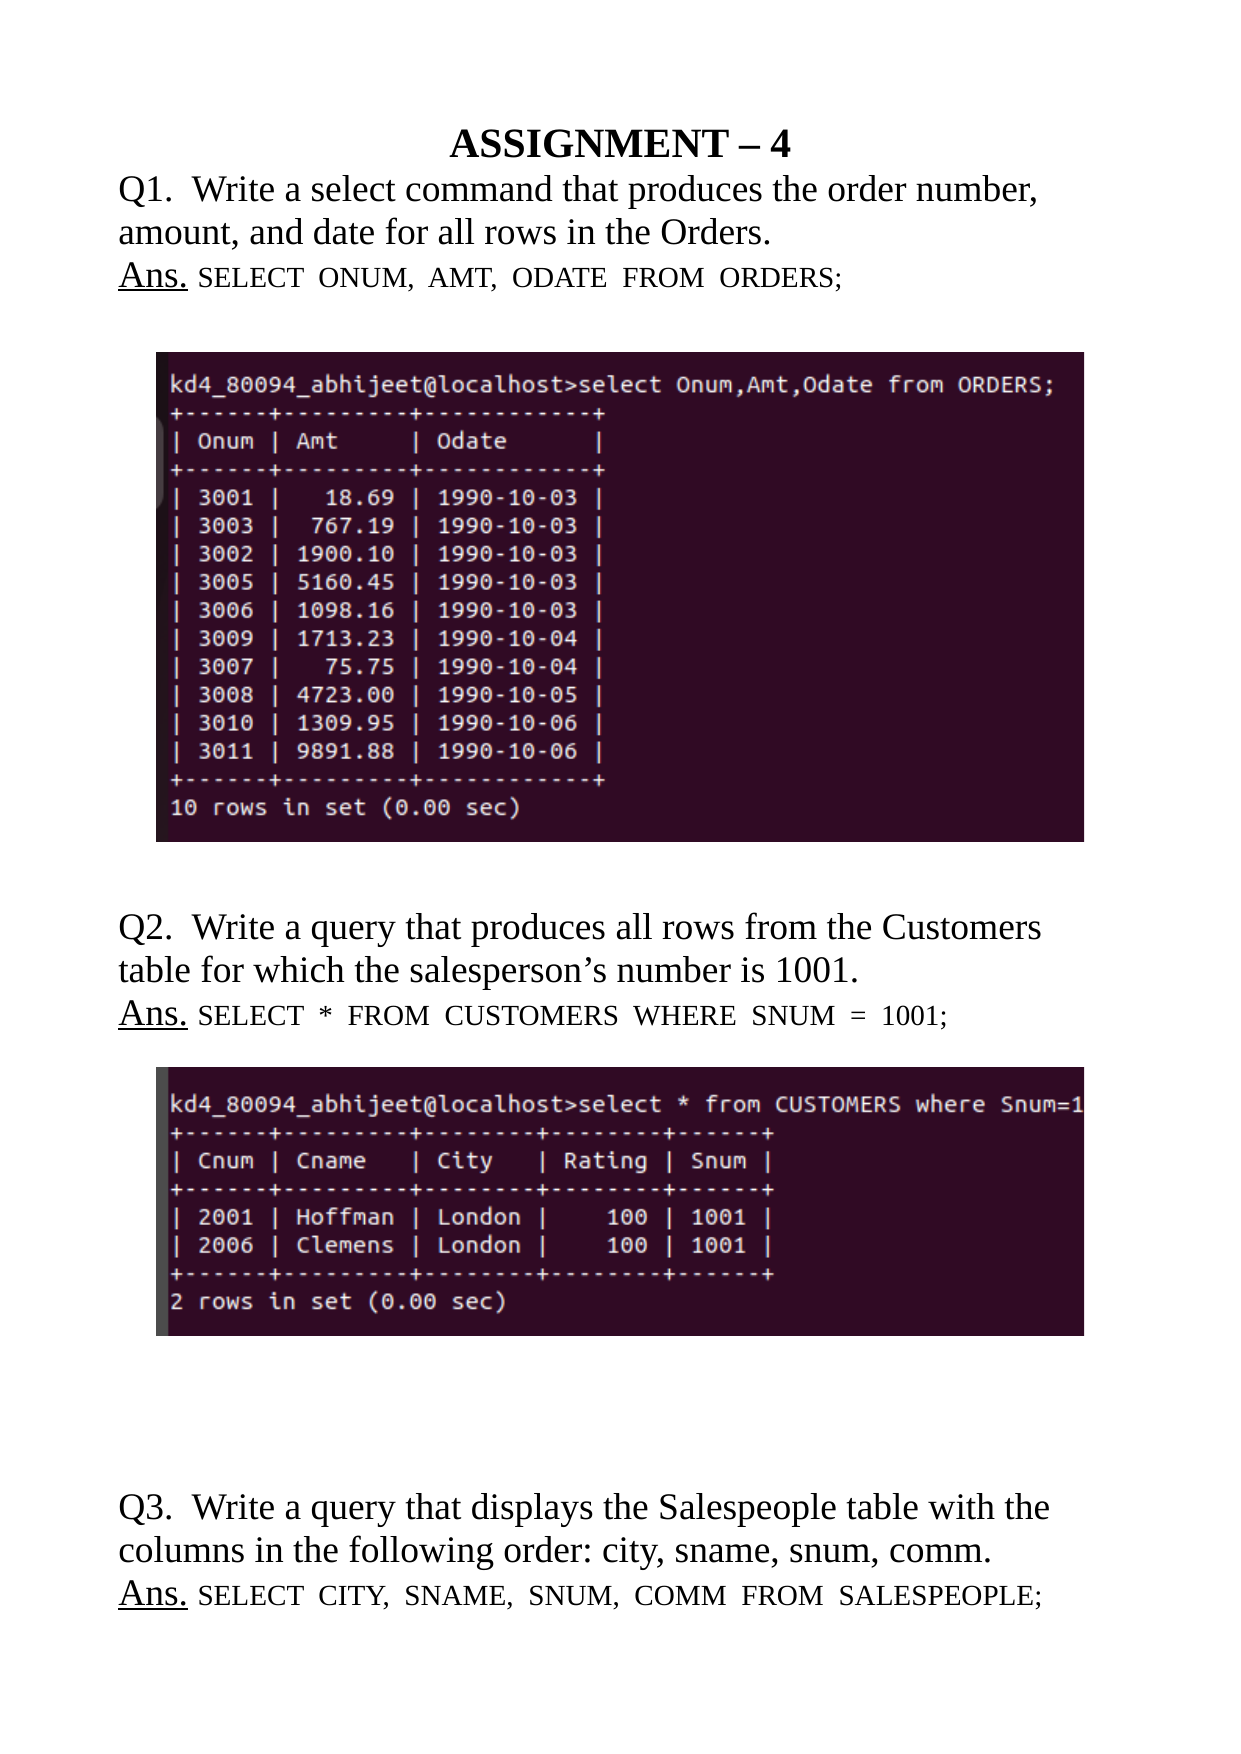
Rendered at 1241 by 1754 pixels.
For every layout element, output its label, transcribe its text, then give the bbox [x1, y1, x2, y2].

text Ans. SELECT * FROM CUSTOMERS WHERE SNUM = 1001; [118, 991, 1122, 1034]
text ASSIGNMENT – 4 [118, 118, 1122, 166]
text Q2. Write a query that produces all rows from the Customers table for which the salesperson’s number is 1001. [118, 904, 1122, 991]
text Ans. SELECT CITY, SNAME, SNUM, COMM FROM SALESPEOPLE; [118, 1571, 1122, 1614]
text Q3. Write a query that displays the Salespeople table with the columns in the following order: city, sname, snum, comm. [118, 1484, 1122, 1571]
text Q1. Write a select command that produces the order number, amount, and date for all rows in the Orders. [118, 166, 1122, 252]
text Ans. SELECT ONUM, AMT, ODATE FROM ORDERS; [118, 252, 1122, 295]
picture [156, 1067, 1085, 1336]
picture [156, 352, 1085, 842]
